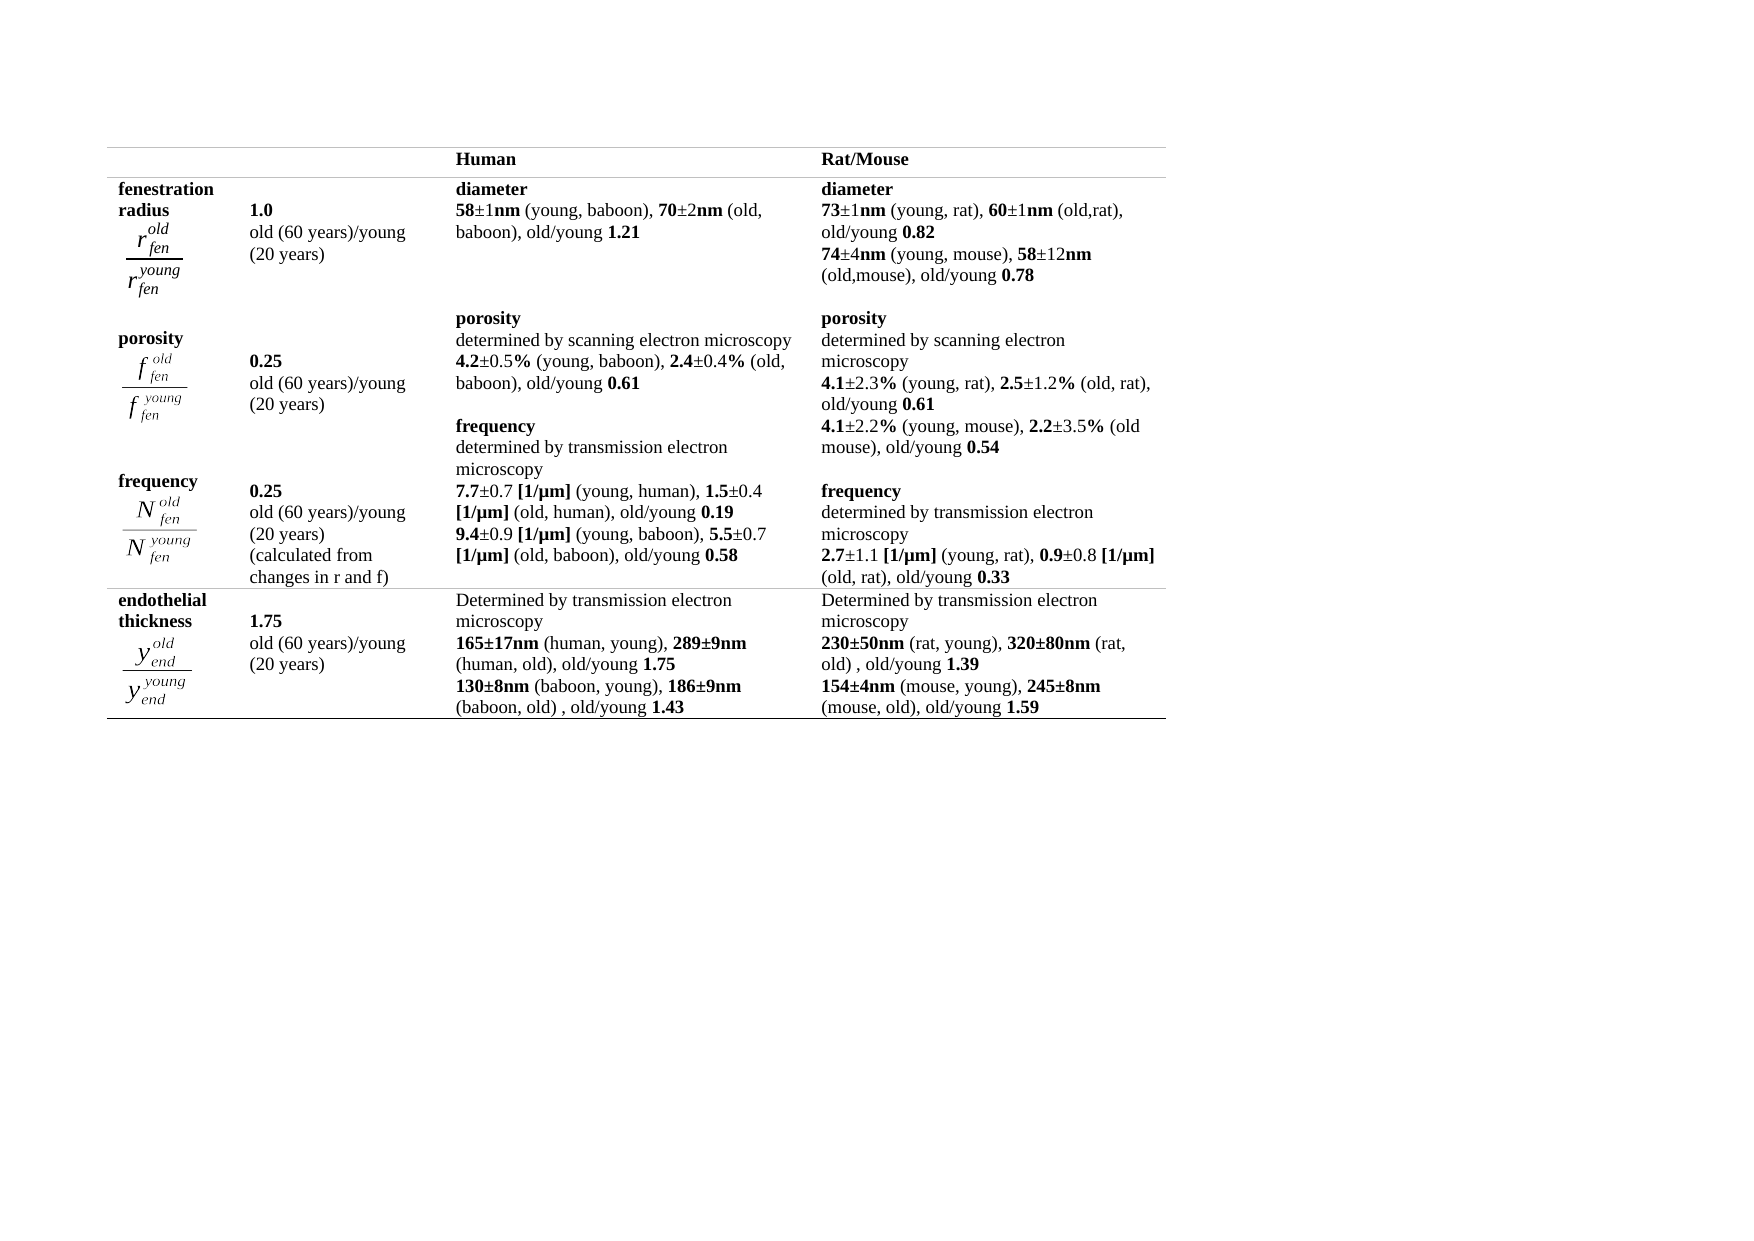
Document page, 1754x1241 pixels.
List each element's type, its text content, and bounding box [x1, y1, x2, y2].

table_header Human [444, 148, 810, 177]
table_cell 1.75 old (60 years)/young (20 years) [238, 589, 444, 718]
table_cell endothelial thickness [107, 589, 238, 718]
table_cell fenestration radius porosity frequency [107, 178, 238, 587]
table_cell diameter 73±1nm (young, rat), 60±1nm (old,rat), old/young 0.82 74±4nm (young, mouse), 58±12nm (old,mouse), old/young 0.78 porosity determined by scanning electron microscopy 4.1±2.3% (young, rat), 2.5±1.2% (old, rat), old/young 0.61 4.1±2.2% (young, mouse), 2.2±3.5% (old mouse), old/young 0.54 frequency determined by transmission electron microscopy 2.7±1.1 [1/µm] (young, rat), 0.9±0.8 [1/µm] (old, rat), old/young 0.33 [810, 178, 1166, 587]
table_header [238, 148, 444, 177]
table_header [107, 148, 238, 177]
table_header Rat/Mouse [810, 148, 1166, 177]
table_cell Determined by transmission electron microscopy 165±17nm (human, young), 289±9nm (human, old), old/young 1.75 130±8nm (baboon, young), 186±9nm (baboon, old) , old/young 1.43 [444, 589, 810, 718]
table_cell Determined by transmission electron microscopy 230±50nm (rat, young), 320±80nm (rat, old) , old/young 1.39 154±4nm (mouse, young), 245±8nm (mouse, old), old/young 1.59 [810, 589, 1166, 718]
table_cell 1.0 old (60 years)/young (20 years) 0.25 old (60 years)/young (20 years) 0.25 old (60 years)/young (20 years) (calculated from changes in r and f) [238, 178, 444, 587]
table_cell diameter 58±1nm (young, baboon), 70±2nm (old, baboon), old/young 1.21 porosity determined by scanning electron microscopy 4.2±0.5% (young, baboon), 2.4±0.4% (old, baboon), old/young 0.61 frequency determined by transmission electron microscopy 7.7±0.7 [1/µm] (young, human), 1.5±0.4 [1/µm] (old, human), old/young 0.19 9.4±0.9 [1/µm] (young, baboon), 5.5±0.7 [1/µm] (old, baboon), old/young 0.58 [444, 178, 810, 587]
